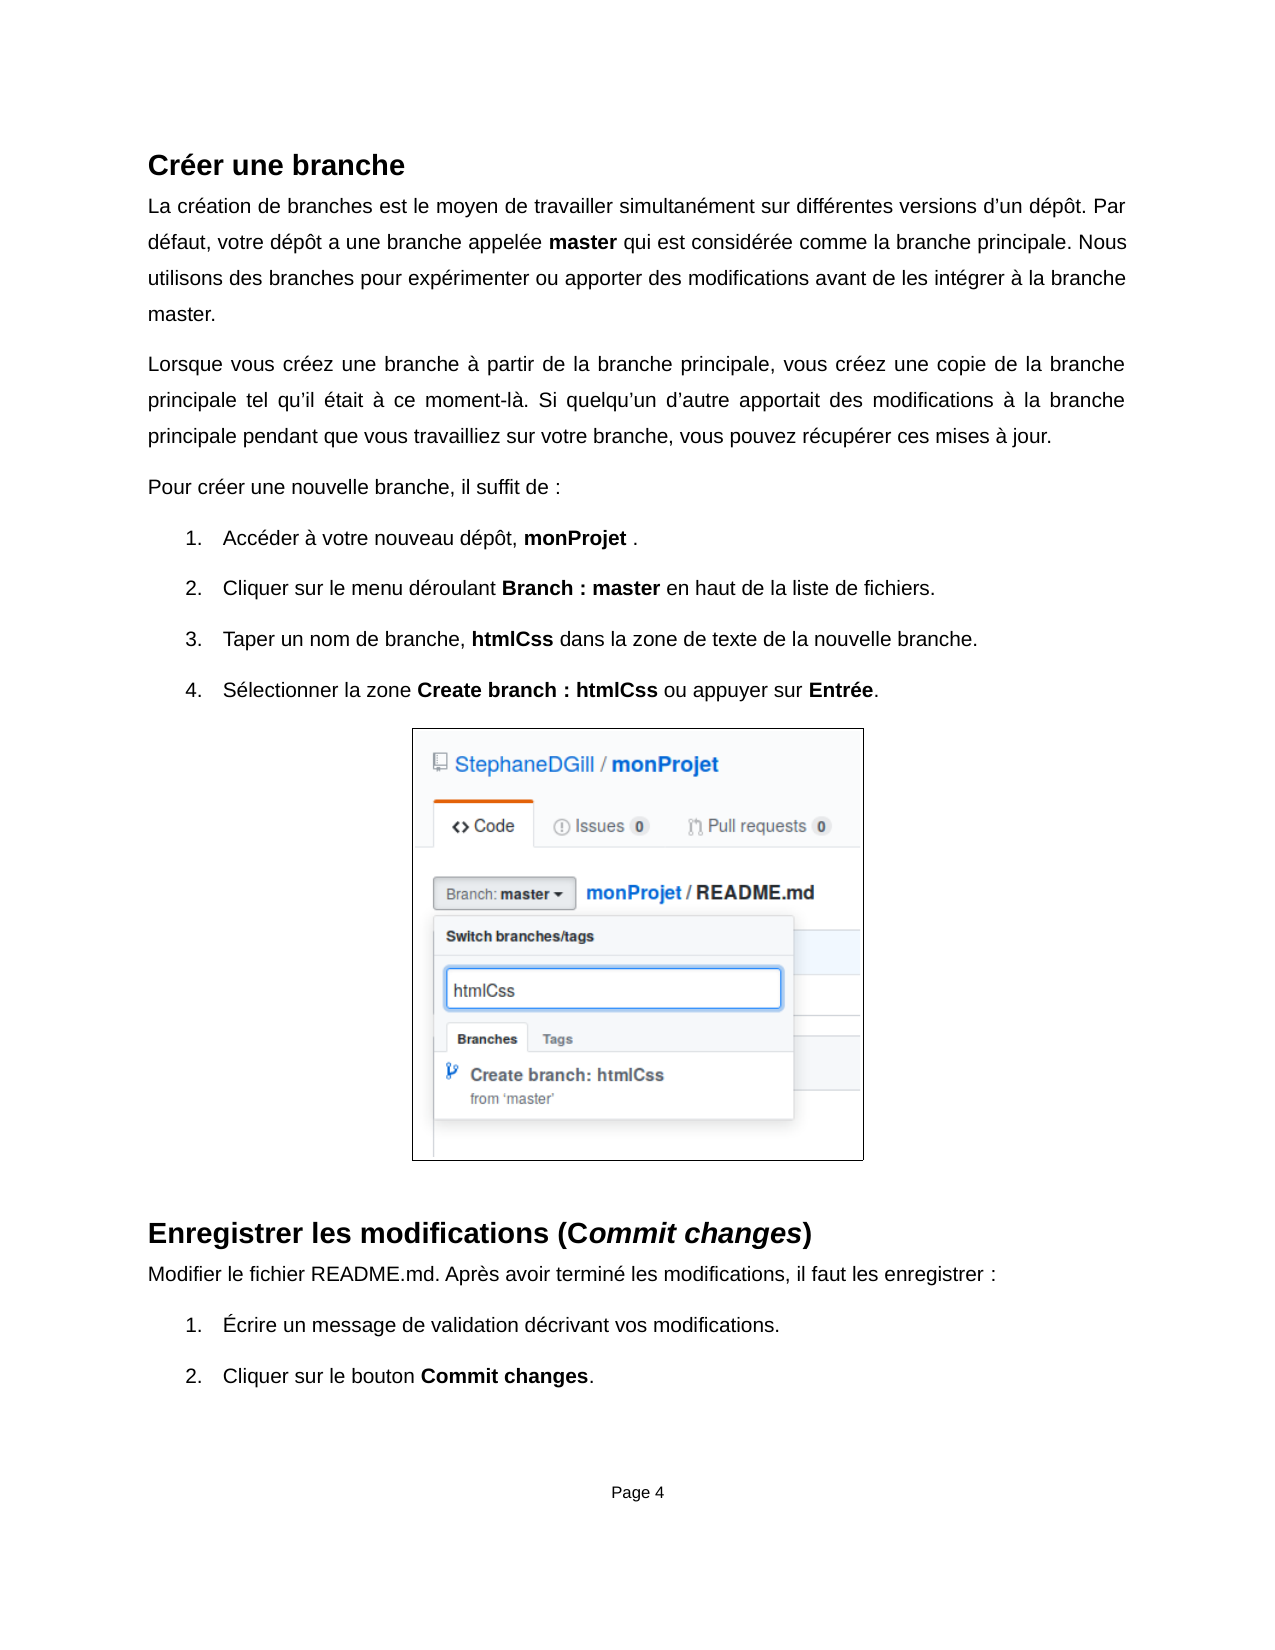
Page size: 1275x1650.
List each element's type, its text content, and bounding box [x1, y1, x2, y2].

picture [415, 731, 861, 1157]
list Accéder à votre nouveau dépôt, monProjet . [185, 525, 1127, 549]
list Sélectionner la zone Create branch : htmlCss ou appuyer sur Entrée. [185, 678, 1127, 702]
list Écrire un message de validation décrivant vos modifications. [185, 1313, 1127, 1337]
text Pour créer une nouvelle branche, il suffit de : [148, 475, 1127, 499]
subtitle Créer une branche [148, 148, 1127, 181]
list Cliquer sur le menu déroulant Branch : master en haut de la liste de fichiers. [185, 576, 1127, 600]
text La création de branches est le moyen de travailler simultanément sur différentes versions d’un dépôt. Par défaut, votre dépôt a une branche appelée master qui est considérée comme la branche principale. Nous utilisons des branches pour expérimenter ou apporter des modifications avant de les intégrer à la branche master. [148, 193, 1127, 325]
subtitle Enregistrer les modifications (Commit changes) [148, 1216, 1127, 1249]
list Cliquer sur le bouton Commit changes. [185, 1363, 1127, 1387]
text Modifier le fichier README.md. Après avoir terminé les modifications, il faut les enregistrer : [148, 1262, 1127, 1286]
list Taper un nom de branche, htmlCss dans la zone de texte de la nouvelle branche. [185, 627, 1127, 651]
text Lorsque vous créez une branche à partir de la branche principale, vous créez une copie de la branche principale tel qu’il était à ce moment-là. Si quelqu’un d’autre apportait des modifications à la branche principale pendant que vous travailliez sur votre branche, vous pouvez récupérer ces mises à jour. [148, 352, 1127, 448]
